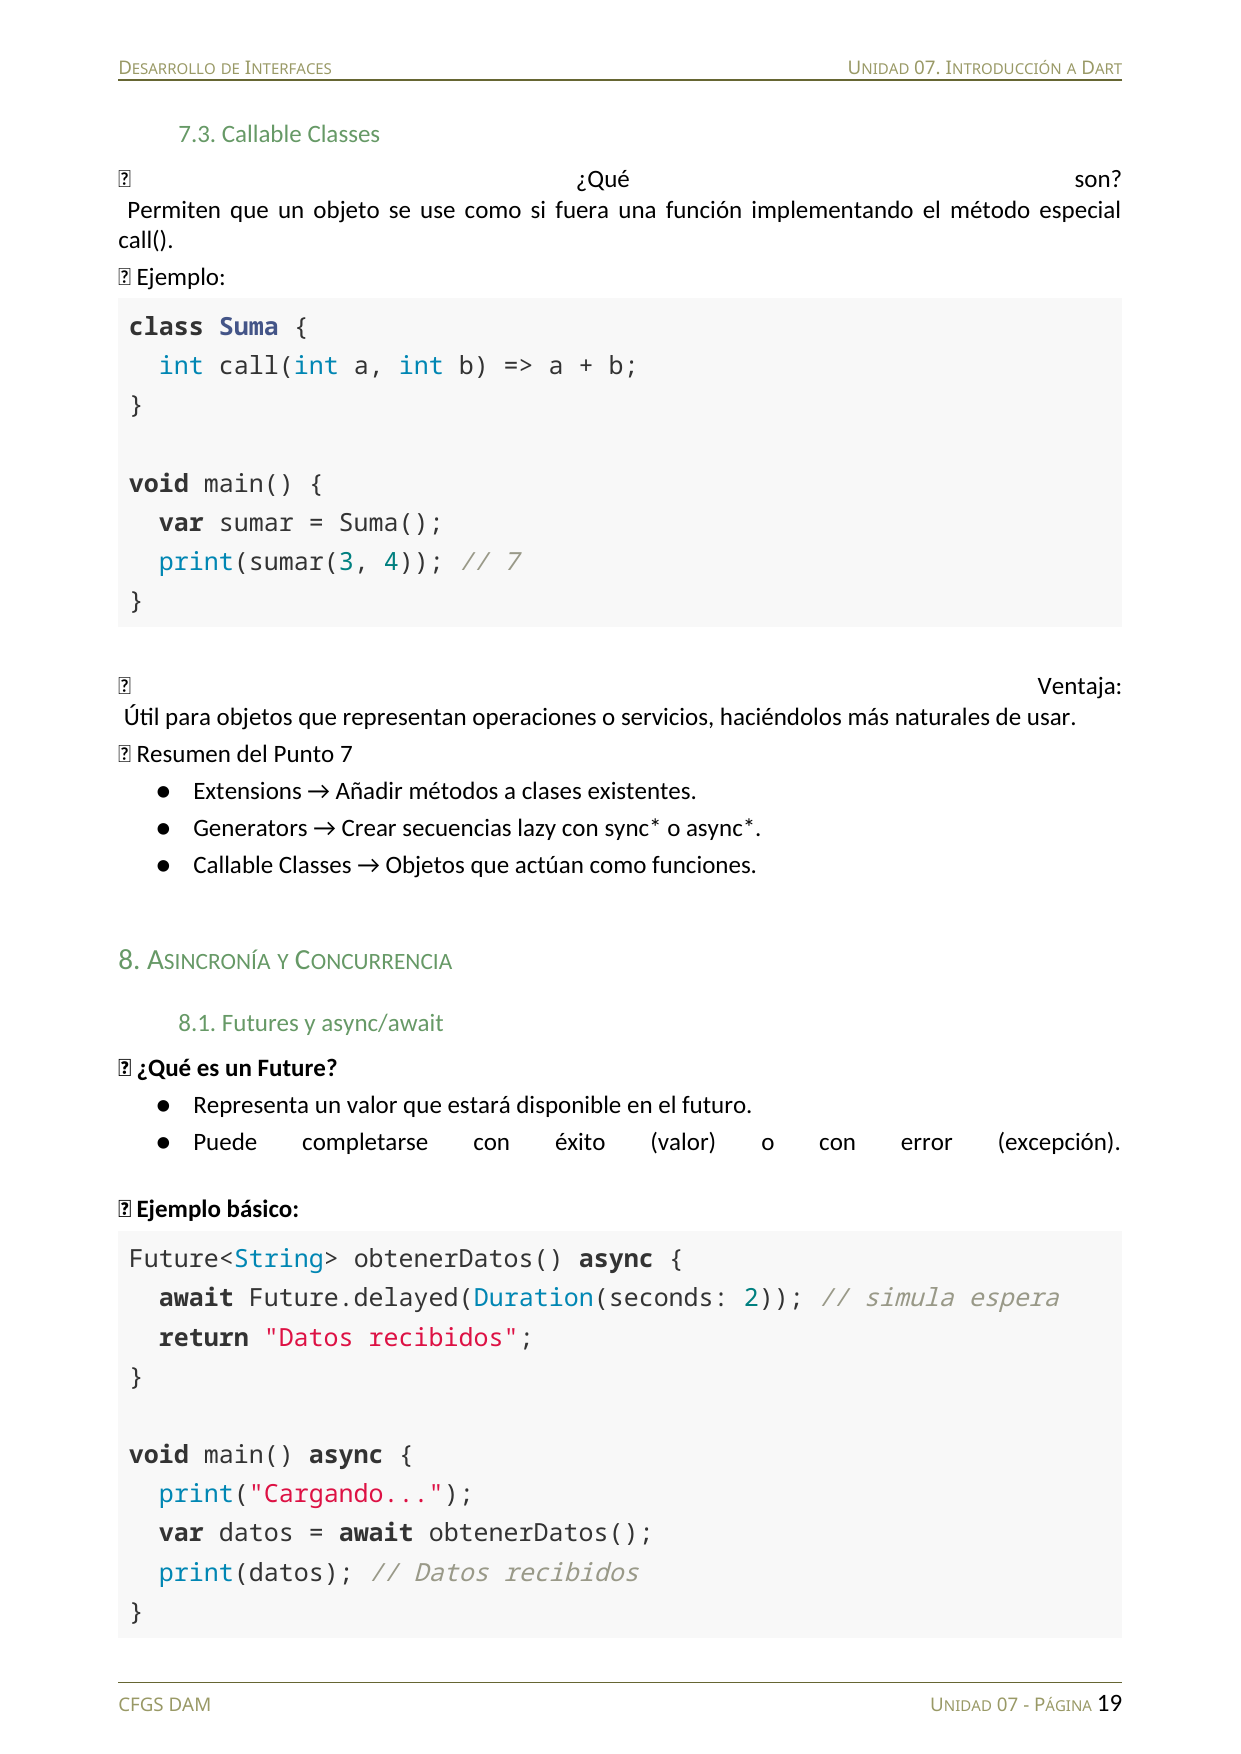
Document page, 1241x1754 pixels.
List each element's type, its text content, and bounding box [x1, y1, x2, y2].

list Puede completarse con éxito (valor) o con error (excepción). [156, 1126, 1122, 1187]
list Extensions → Añadir métodos a clases existentes. [156, 775, 1122, 805]
subtitle 8. Asincronía y Concurrencia [118, 941, 1122, 977]
list Generators → Crear secuencias lazy con sync* o async*. [156, 812, 1122, 842]
text 📖 Resumen del Punto 7 [118, 738, 1122, 768]
text 💡 Ventaja: Útil para objetos que representan operaciones o servicios, haciéndolos más naturales de usar. [118, 670, 1122, 731]
subtitle 7.3. Callable Classes [178, 118, 1122, 148]
table_header Future<String> obtenerDatos() async { await Future.delayed(Duration(seconds: 2)); // simula espera return "Datos recibidos"; } void main() async { print("Cargando..."); var datos = await obtenerDatos(); print(datos); // Datos recibidos } [118, 1231, 1122, 1638]
table_header class Suma { int call(int a, int b) => a + b; } void main() { var sumar = Suma(); print(sumar(3, 4)); // 7 } [118, 298, 1122, 627]
text 📌 Ejemplo: [118, 261, 1122, 292]
list Representa un valor que estará disponible en el futuro. [156, 1089, 1122, 1119]
text 📌 Ejemplo básico: [118, 1193, 1122, 1224]
text 🔷 ¿Qué son? Permiten que un objeto se use como si fuera una función implementando el método especial call(). [118, 163, 1122, 255]
subtitle 8.1. Futures y async/await [178, 1007, 1122, 1037]
list Callable Classes → Objetos que actúan como funciones. [156, 849, 1122, 879]
text 🔷 ¿Qué es un Future? [118, 1052, 1122, 1083]
